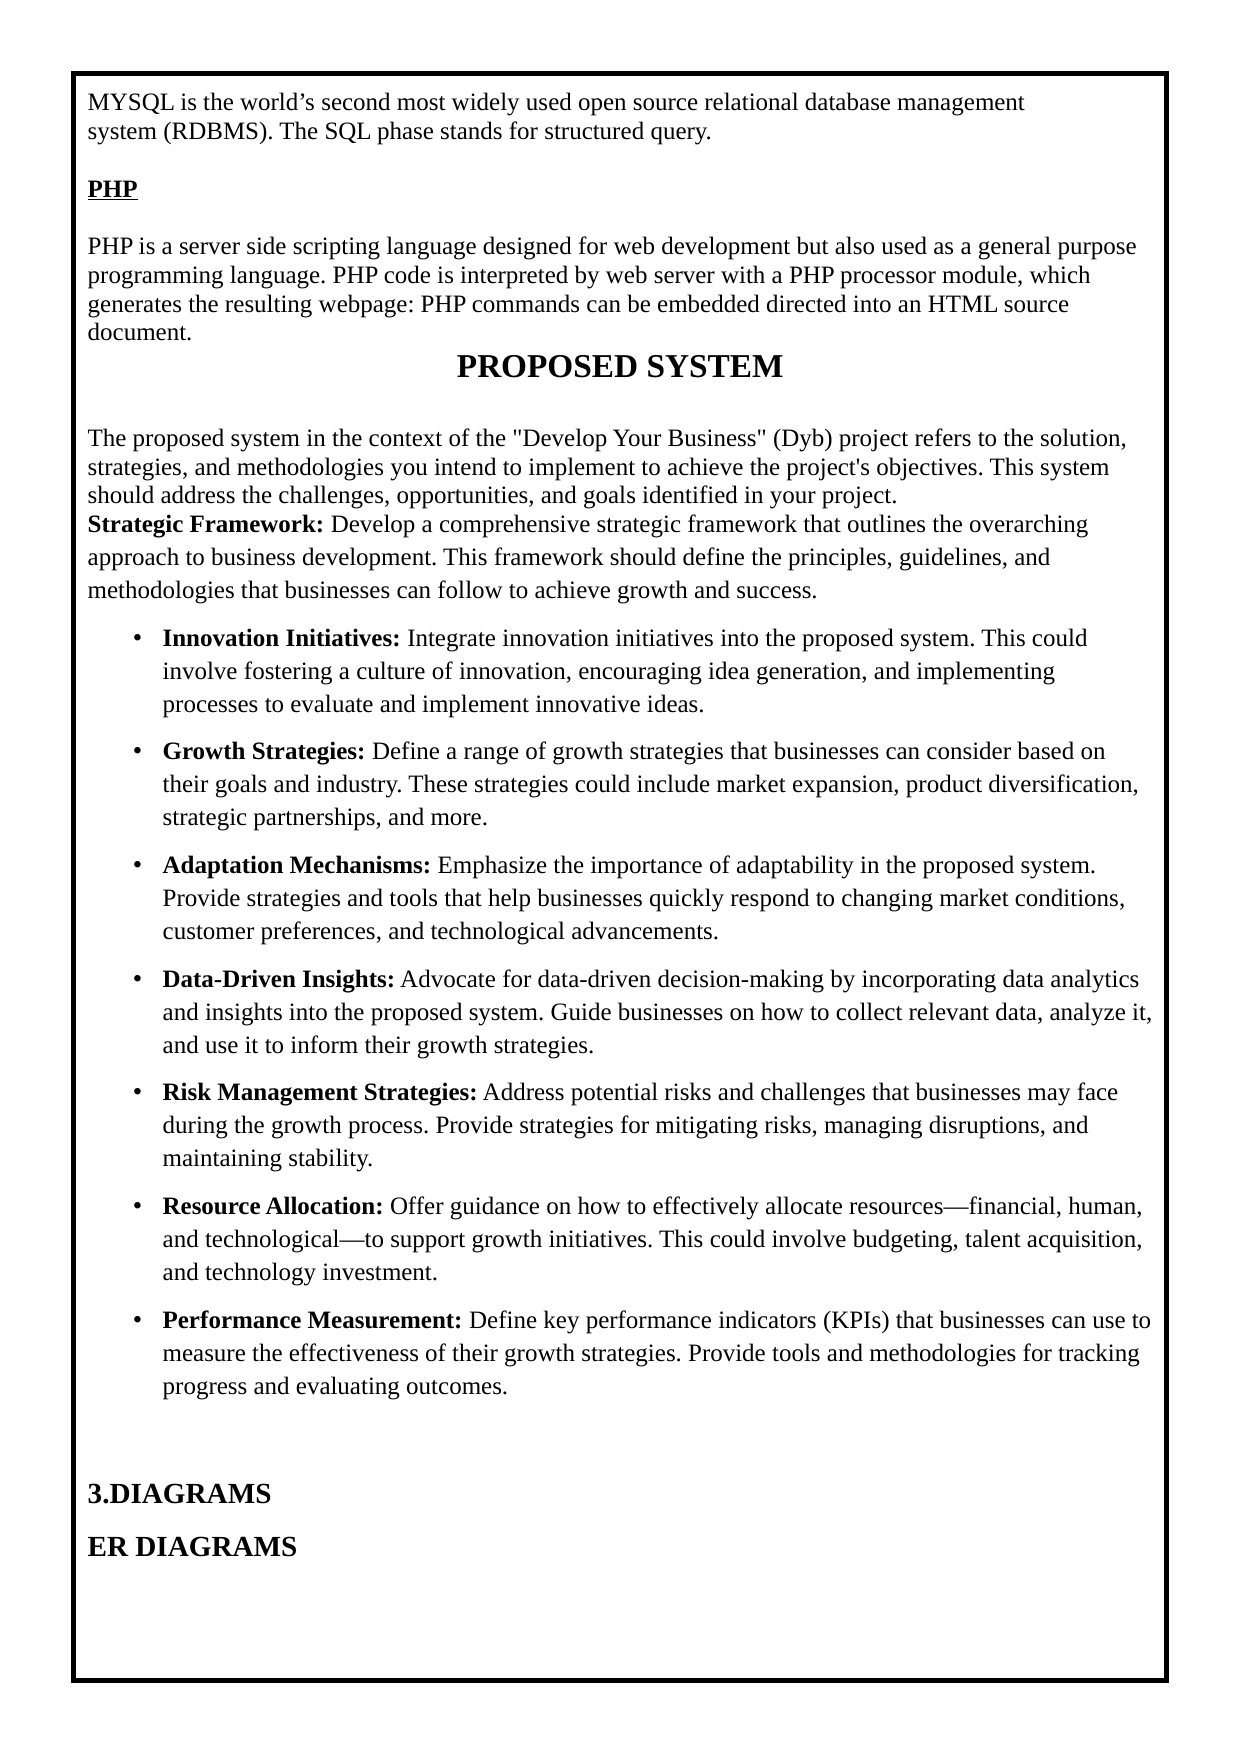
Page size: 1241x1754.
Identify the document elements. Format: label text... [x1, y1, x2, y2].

text PHP is a server side scripting language designed for web development but also used as a general purpose programming language. PHP code is interpreted by web server with a PHP processor module, which generates the resulting webpage: PHP commands can be embedded directed into an HTML source document. [87, 231, 1153, 346]
list Growth Strategies: Define a range of growth strategies that businesses can consider based on their goals and industry. These strategies could include market expansion, product diversification, strategic partnerships, and more. [133, 736, 1153, 831]
text ER DIAGRAMS [87, 1529, 1153, 1562]
text PROPOSED SYSTEM [87, 346, 1153, 384]
text Strategic Framework: Develop a comprehensive strategic framework that outlines the overarching approach to business development. This framework should define the principles, guidelines, and methodologies that businesses can follow to achieve growth and success. [87, 509, 1153, 604]
text The proposed system in the context of the "Develop Your Business" (Dyb) project refers to the solution, strategies, and methodologies you intend to implement to achieve the project's objectives. This system should address the challenges, opportunities, and goals identified in your project. [87, 423, 1153, 509]
text MYSQL is the world’s second most widely used open source relational database management [87, 87, 1153, 116]
list Adaptation Mechanisms: Emphasize the importance of adaptability in the proposed system. Provide strategies and tools that help businesses quickly respond to changing market conditions, customer preferences, and technological advancements. [133, 850, 1153, 945]
text 3.DIAGRAMS [87, 1476, 1153, 1509]
list Innovation Initiatives: Integrate innovation initiatives into the proposed system. This could involve fostering a culture of innovation, encouraging idea generation, and implementing processes to evaluate and implement innovative ideas. [133, 623, 1153, 718]
list Resource Allocation: Offer guidance on how to effectively allocate resources—financial, human, and technological—to support growth initiatives. This could involve budgeting, talent acquisition, and technology investment. [133, 1191, 1153, 1286]
list Data-Driven Insights: Advocate for data-driven decision-making by incorporating data analytics and insights into the proposed system. Guide businesses on how to collect relevant data, analyze it, and use it to inform their growth strategies. [133, 964, 1153, 1058]
list Risk Management Strategies: Address potential risks and challenges that businesses may face during the growth process. Provide strategies for mitigating risks, managing disruptions, and maintaining stability. [133, 1077, 1153, 1172]
text PHP [87, 174, 1153, 202]
text system (RDBMS). The SQL phase stands for structured query. [87, 116, 1153, 145]
list Performance Measurement: Define key performance indicators (KPIs) that businesses can use to measure the effectiveness of their growth strategies. Provide tools and methodologies for tracking progress and evaluating outcomes. [133, 1305, 1153, 1399]
